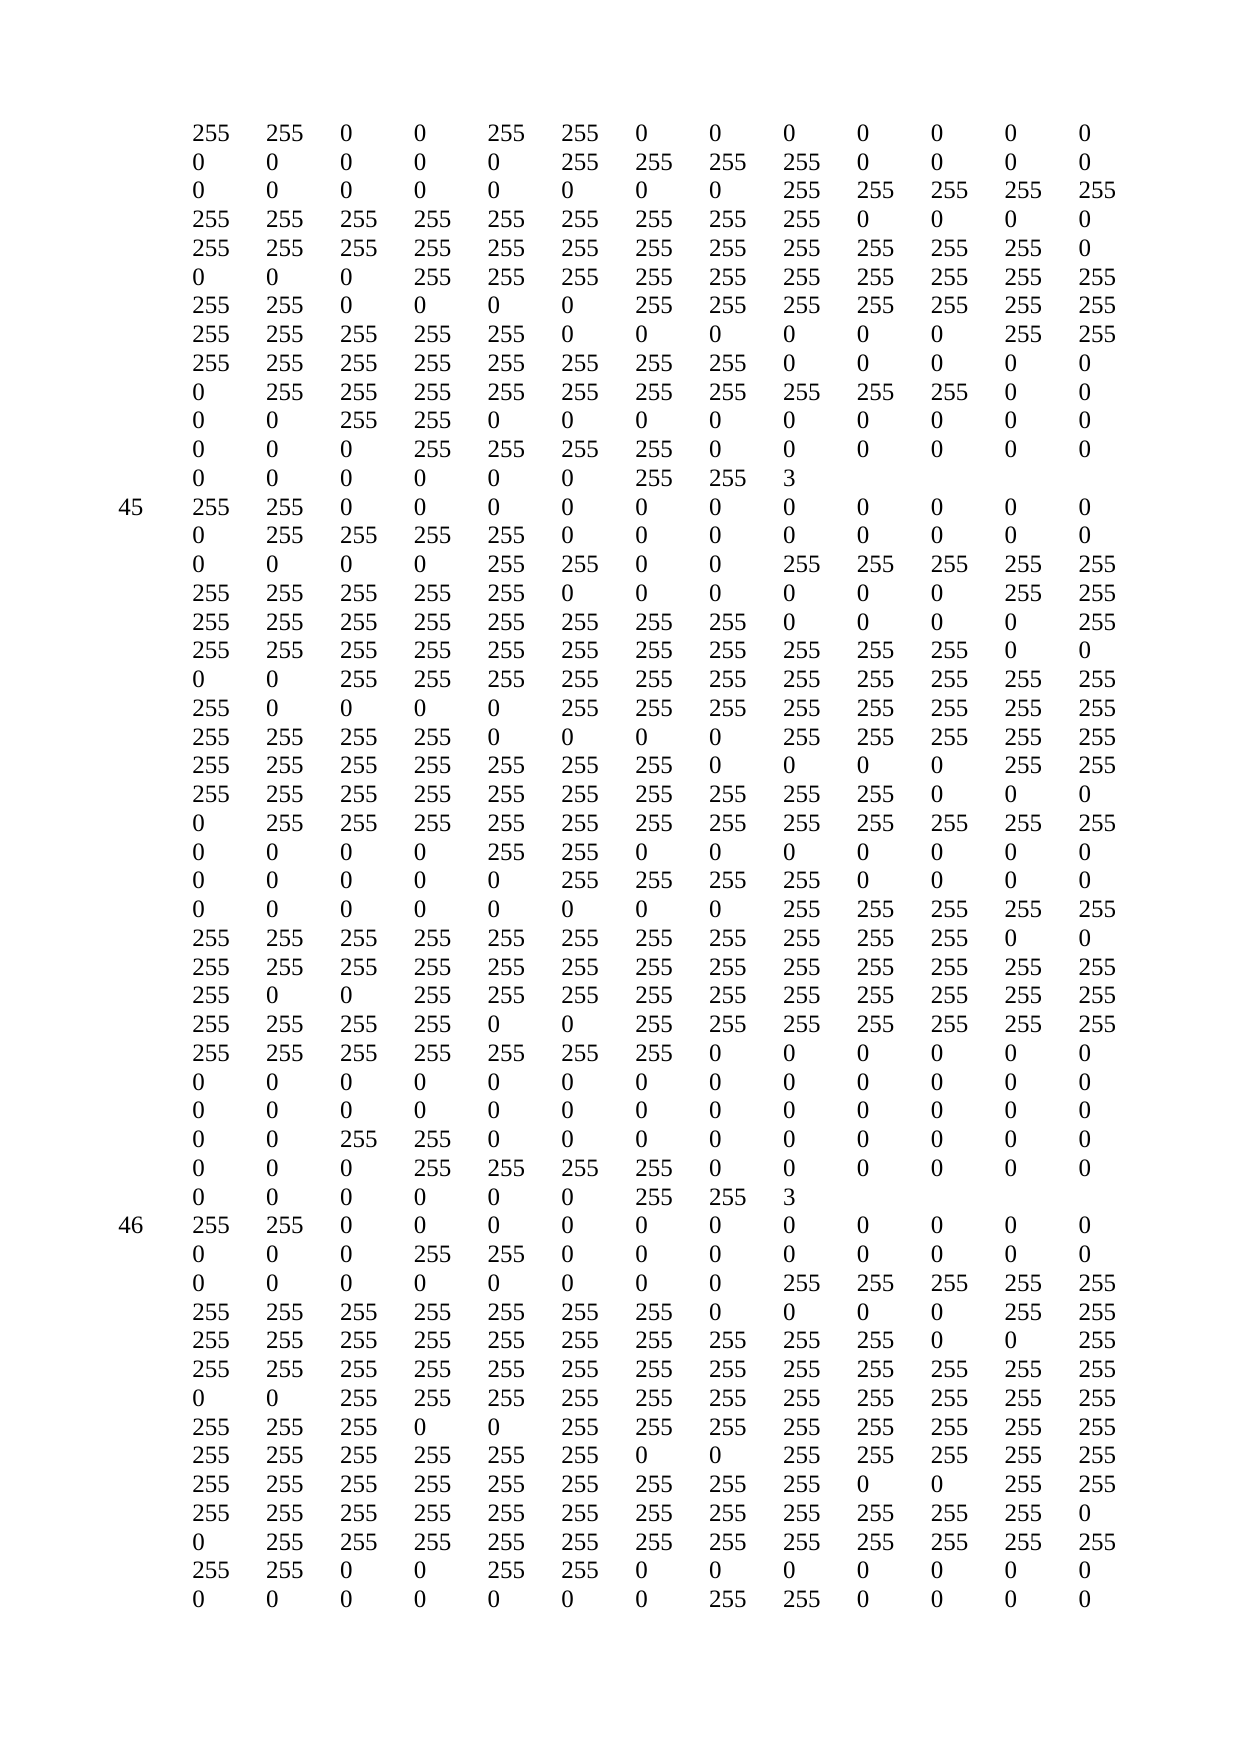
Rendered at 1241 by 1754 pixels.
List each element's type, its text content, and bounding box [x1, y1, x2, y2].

text 255 255 0 0 255 255 0 0 0 0 0 0 0 0 0 0 0 0 255 255 255 255 0 0 0 0 0 0 0 0 0 0 0 0 255 255 255 255 255 255 255 255 255 255 255 255 255 255 0 0 0 0 255 255 255 255 255 255 255 255 255 255 255 255 0 0 0 0 255 255 255 255 255 255 255 255 255 255 255 255 0 0 0 0 255 255 255 255 255 255 255 255 255 255 255 255 0 0 0 0 0 0 255 255 255 255 255 255 255 255 255 255 0 0 0 0 0 0 255 255 255 255 255 255 255 255 255 255 0 0 0 0 255 255 0 0 0 0 0 0 0 0 0 0 0 0 255 255 255 255 0 0 0 0 0 0 0 0 0 0 0 0 255 255 3 [118, 118, 1122, 492]
text 45 255 255 0 0 0 0 0 0 0 0 0 0 0 0 255 255 255 255 0 0 0 0 0 0 0 0 0 0 0 0 255 255 0 0 255 255 255 255 255 255 255 255 255 255 0 0 0 0 0 0 255 255 255 255 255 255 255 255 255 255 0 0 0 0 255 255 255 255 255 255 255 255 255 255 255 255 0 0 0 0 255 255 255 255 255 255 255 255 255 255 255 255 0 0 0 0 255 255 255 255 255 255 255 255 255 255 255 255 0 0 0 0 255 255 255 255 255 255 255 255 255 255 255 255 0 0 0 0 255 255 255 255 255 255 255 255 255 255 255 255 0 0 0 0 255 255 255 255 255 255 255 255 255 255 255 255 0 0 0 0 255 255 0 0 0 0 0 0 0 0 0 0 0 0 255 255 255 255 0 0 0 0 0 0 0 0 0 0 0 0 255 255 255 255 255 255 255 255 255 255 255 255 255 255 255 255 0 0 255 255 255 255 255 255 255 255 255 255 255 255 255 255 0 0 255 255 255 255 255 255 255 255 255 255 255 255 255 255 0 0 255 255 255 255 255 255 255 255 255 255 255 255 255 255 0 0 0 0 0 0 0 0 0 0 0 0 0 0 0 0 0 0 0 0 0 0 0 0 0 0 0 0 0 0 0 0 0 0 255 255 0 0 0 0 0 0 0 0 0 0 0 0 255 255 255 255 0 0 0 0 0 0 0 0 0 0 0 0 255 255 3 [118, 492, 1122, 1211]
text 46 255 255 0 0 0 0 0 0 0 0 0 0 0 0 0 0 255 255 0 0 0 0 0 0 0 0 0 0 0 0 0 0 0 0 255 255 255 255 255 255 255 255 255 255 255 255 0 0 0 0 255 255 255 255 255 255 255 255 255 255 255 255 0 0 255 255 255 255 255 255 255 255 255 255 255 255 255 255 0 0 255 255 255 255 255 255 255 255 255 255 255 255 255 255 0 0 255 255 255 255 255 255 255 255 255 255 255 255 255 255 0 0 255 255 255 255 255 255 255 255 255 255 255 255 255 255 0 0 255 255 255 255 255 255 255 255 255 255 255 255 255 255 0 0 255 255 255 255 255 255 255 255 255 255 255 255 255 255 0 0 255 255 0 0 0 0 0 0 0 0 0 0 0 0 0 0 255 255 0 0 0 0 [118, 1211, 1122, 1613]
